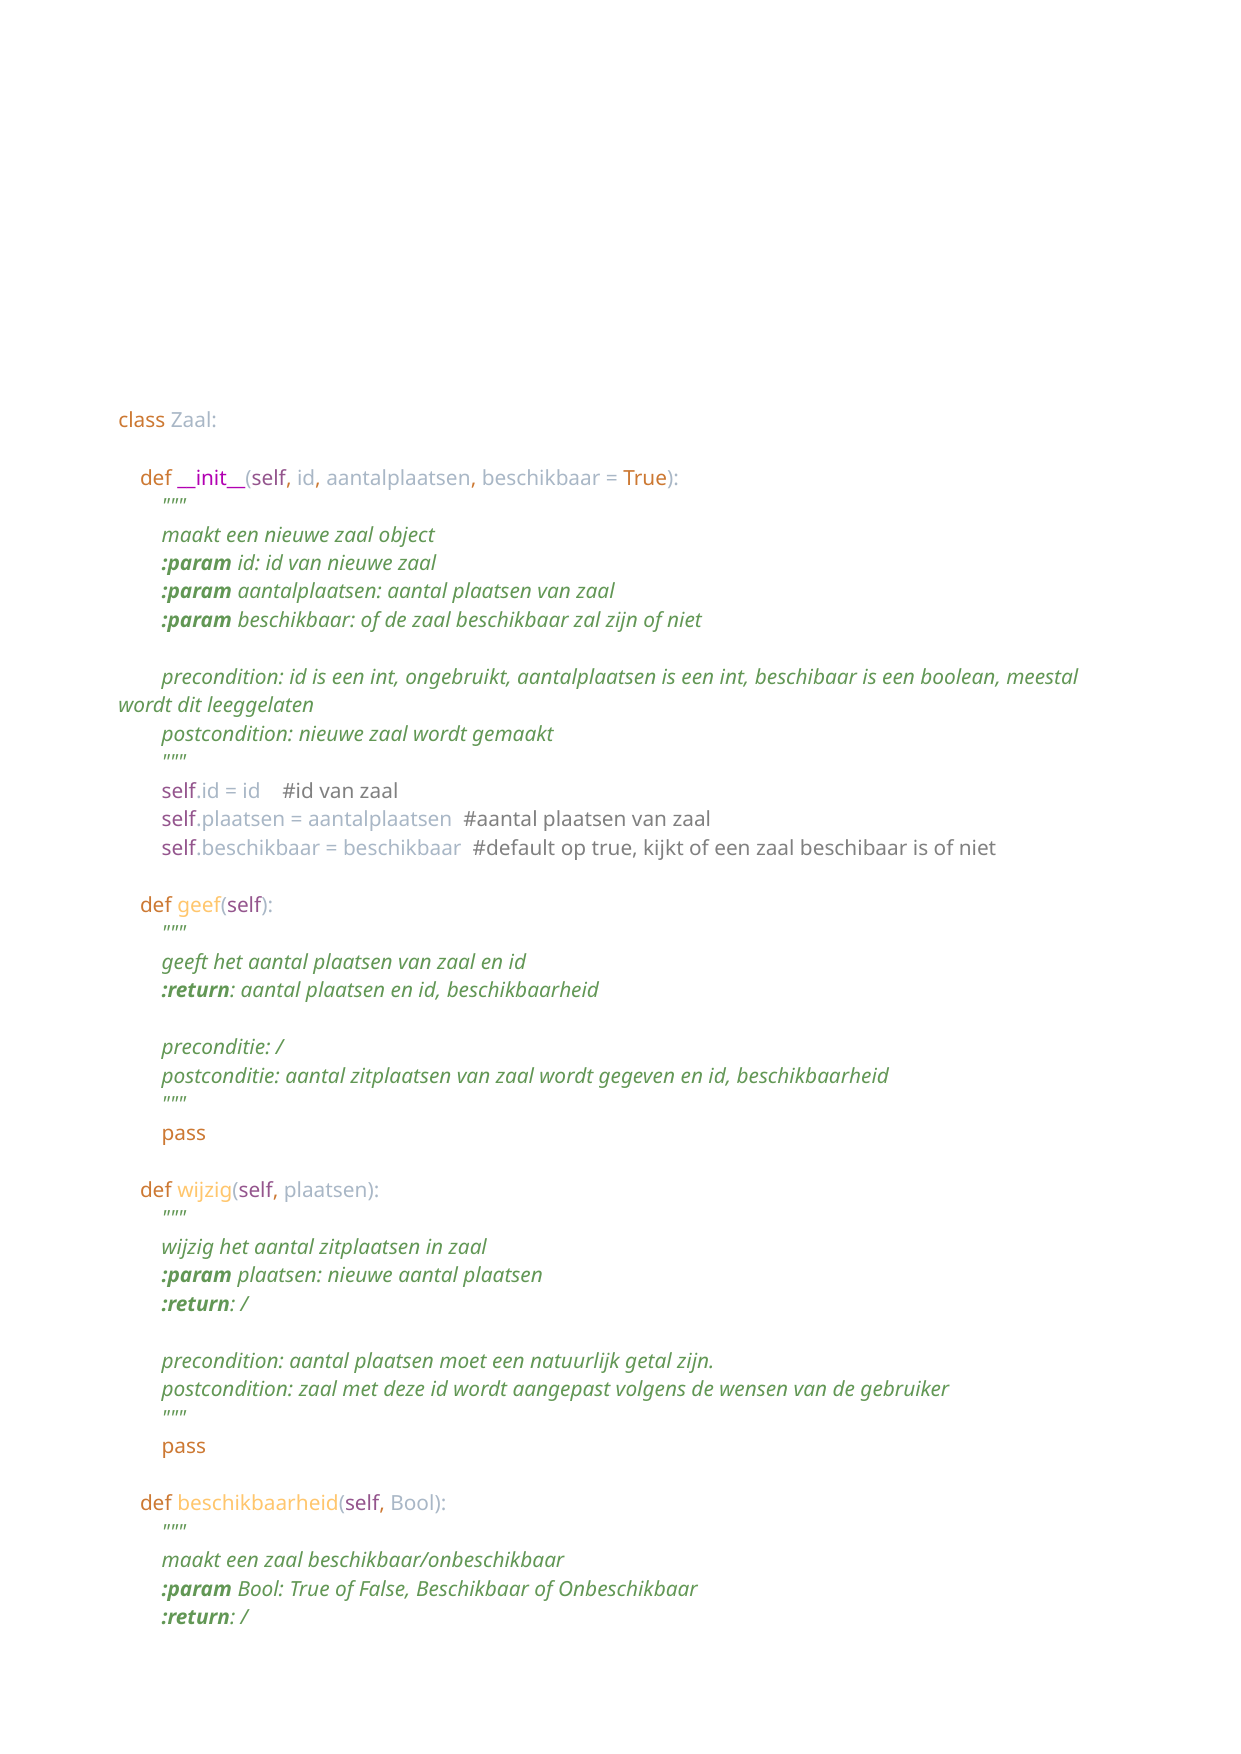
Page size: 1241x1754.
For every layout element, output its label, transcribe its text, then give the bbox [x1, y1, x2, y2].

text class Zaal: def __init__(self, id, aantalplaatsen, beschikbaar = True): """ maakt een nieuwe zaal object :param id: id van nieuwe zaal :param aantalplaatsen: aantal plaatsen van zaal :param beschikbaar: of de zaal beschikbaar zal zijn of niet precondition: id is een int, ongebruikt, aantalplaatsen is een int, beschibaar is een boolean, meestal wordt dit leeggelaten postcondition: nieuwe zaal wordt gemaakt """ self.id = id #id van zaal self.plaatsen = aantalplaatsen #aantal plaatsen van zaal self.beschikbaar = beschikbaar #default op true, kijkt of een zaal beschibaar is of niet def geef(self): """ geeft het aantal plaatsen van zaal en id :return: aantal plaatsen en id, beschikbaarheid preconditie: / postconditie: aantal zitplaatsen van zaal wordt gegeven en id, beschikbaarheid """ pass def wijzig(self, plaatsen): """ wijzig het aantal zitplaatsen in zaal :param plaatsen: nieuwe aantal plaatsen :return: / precondition: aantal plaatsen moet een natuurlijk getal zijn. postcondition: zaal met deze id wordt aangepast volgens de wensen van de gebruiker """ pass def beschikbaarheid(self, Bool): """ maakt een zaal beschikbaar/onbeschikbaar :param Bool: True of False, Beschikbaar of Onbeschikbaar :return: / [118, 377, 1122, 1631]
